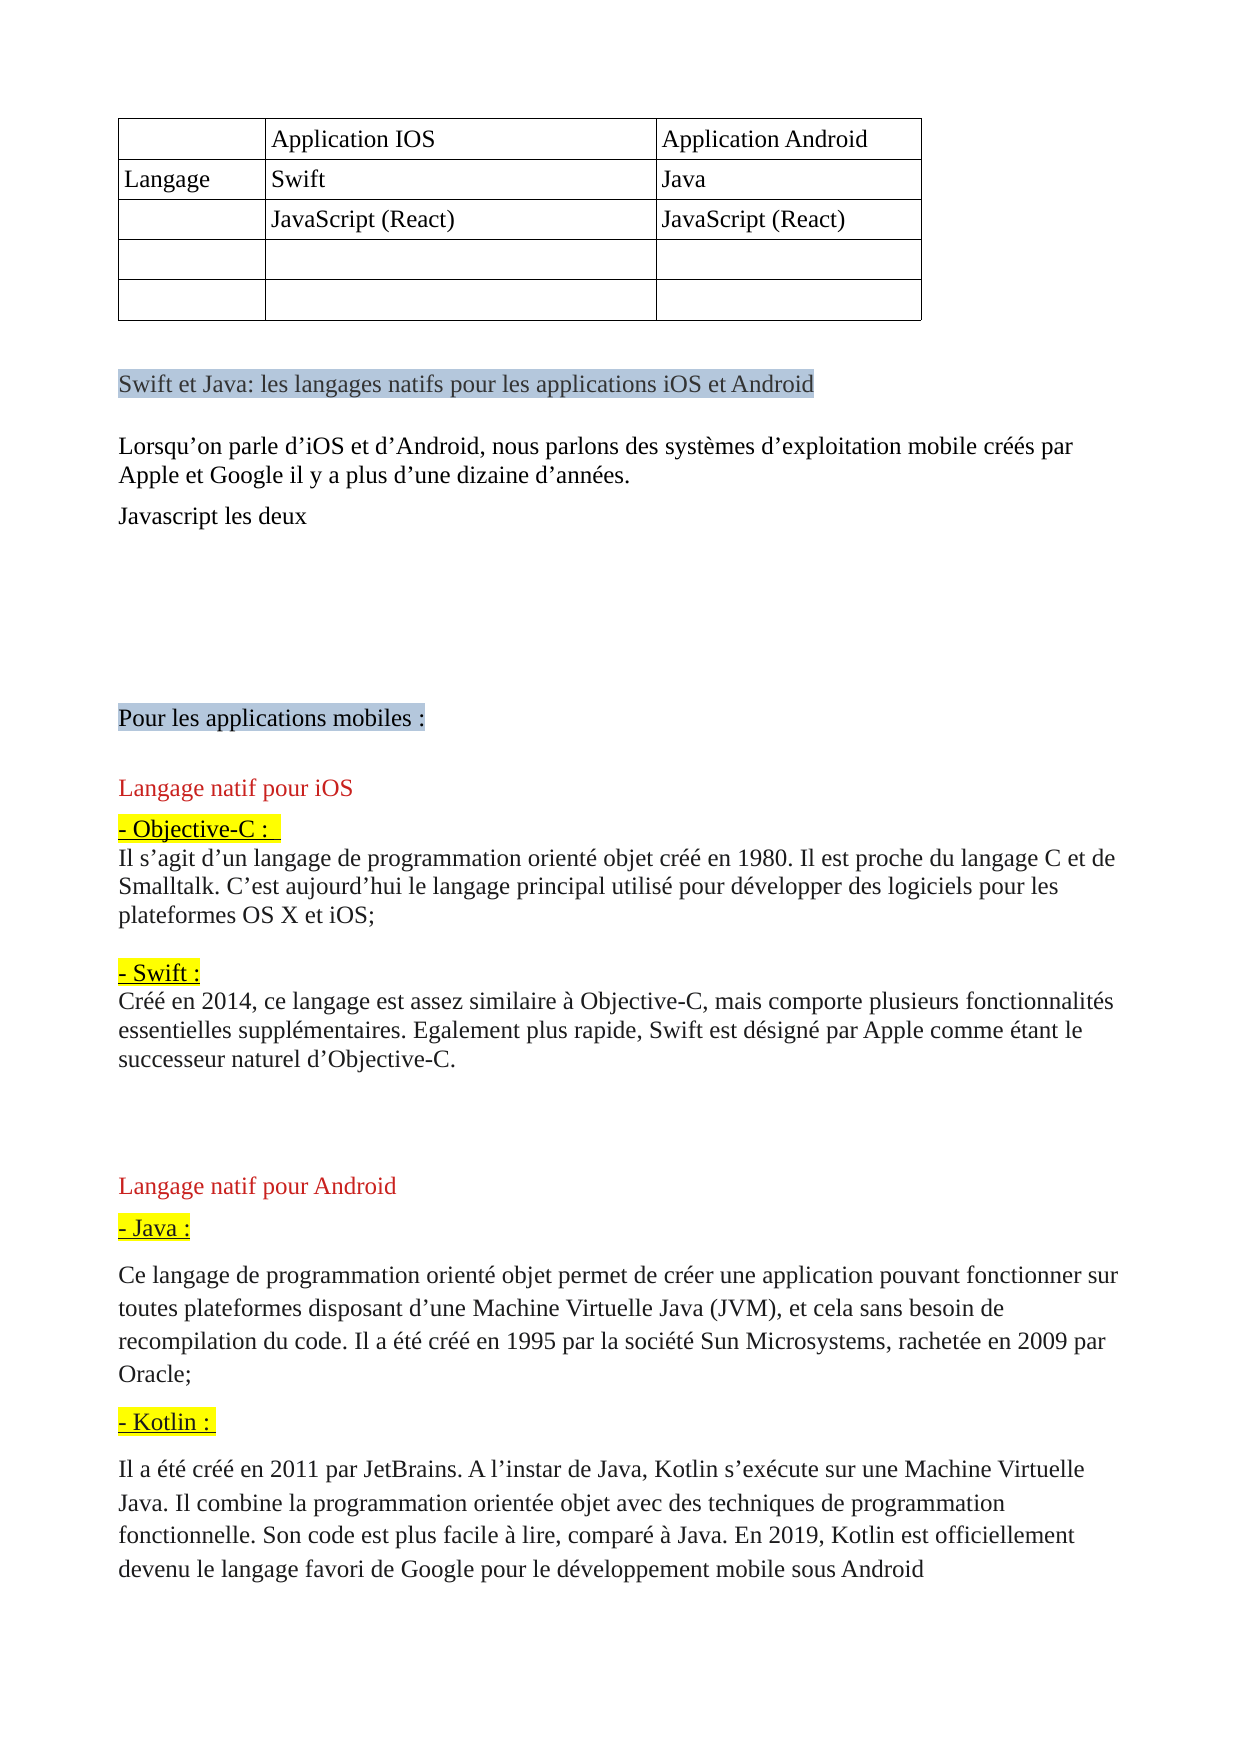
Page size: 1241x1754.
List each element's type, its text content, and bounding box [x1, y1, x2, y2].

table_cell Langage [119, 160, 265, 199]
table_cell [119, 240, 265, 279]
subtitle Swift et Java: les langages natifs pour les applications iOS et Android [118, 369, 1122, 398]
text Pour les applications mobiles : [118, 703, 1122, 731]
text - Swift : [118, 958, 1122, 986]
table_header [119, 119, 265, 158]
text - Kotlin : [118, 1407, 1122, 1436]
text - Objective-C : [118, 814, 1122, 843]
text Créé en 2014, ce langage est assez similaire à Objective-C, mais comporte plusieurs fonctionnalités essentielles supplémentaires. Egalement plus rapide, Swift est désigné par Apple comme étant le successeur naturel d’Objective-C. [118, 986, 1122, 1073]
table_cell [119, 200, 265, 239]
text Il s’agit d’un langage de programmation orienté objet créé en 1980. Il est proche du langage C et de Smalltalk. C’est aujourd’hui le langage principal utilisé pour développer des logiciels pour les plateformes OS X et iOS; [118, 843, 1122, 929]
table_cell [657, 240, 921, 279]
text Ce langage de programmation orienté objet permet de créer une application pouvant fonctionner sur toutes plateformes disposant d’une Machine Virtuelle Java (JVM), et cela sans besoin de recompilation du code. Il a été créé en 1995 par la société Sun Microsystems, rachetée en 2009 par Oracle; [118, 1260, 1122, 1388]
text - Java : [118, 1213, 1122, 1241]
table_cell [657, 280, 921, 320]
subtitle Langage natif pour Android [118, 1171, 1122, 1200]
subtitle Langage natif pour iOS [118, 773, 1122, 801]
table_header Application Android [657, 119, 921, 158]
table_cell [266, 280, 656, 320]
text Javascript les deux [118, 501, 1122, 530]
table_cell [266, 240, 656, 279]
table_cell [119, 280, 265, 320]
subtitle Lorsqu’on parle d’iOS et d’Android, nous parlons des systèmes d’exploitation mobile créés par Apple et Google il y a plus d’une dizaine d’années. [118, 431, 1122, 489]
table_header Application IOS [266, 119, 656, 158]
table_cell JavaScript (React) [266, 200, 656, 239]
table_cell JavaScript (React) [657, 200, 921, 239]
table_cell Java [657, 160, 921, 199]
table_cell Swift [266, 160, 656, 199]
text Il a été créé en 2011 par JetBrains. A l’instar de Java, Kotlin s’exécute sur une Machine Virtuelle Java. Il combine la programmation orientée objet avec des techniques de programmation fonctionnelle. Son code est plus facile à lire, comparé à Java. En 2019, Kotlin est officiellement devenu le langage favori de Google pour le développement mobile sous Android [118, 1454, 1122, 1582]
